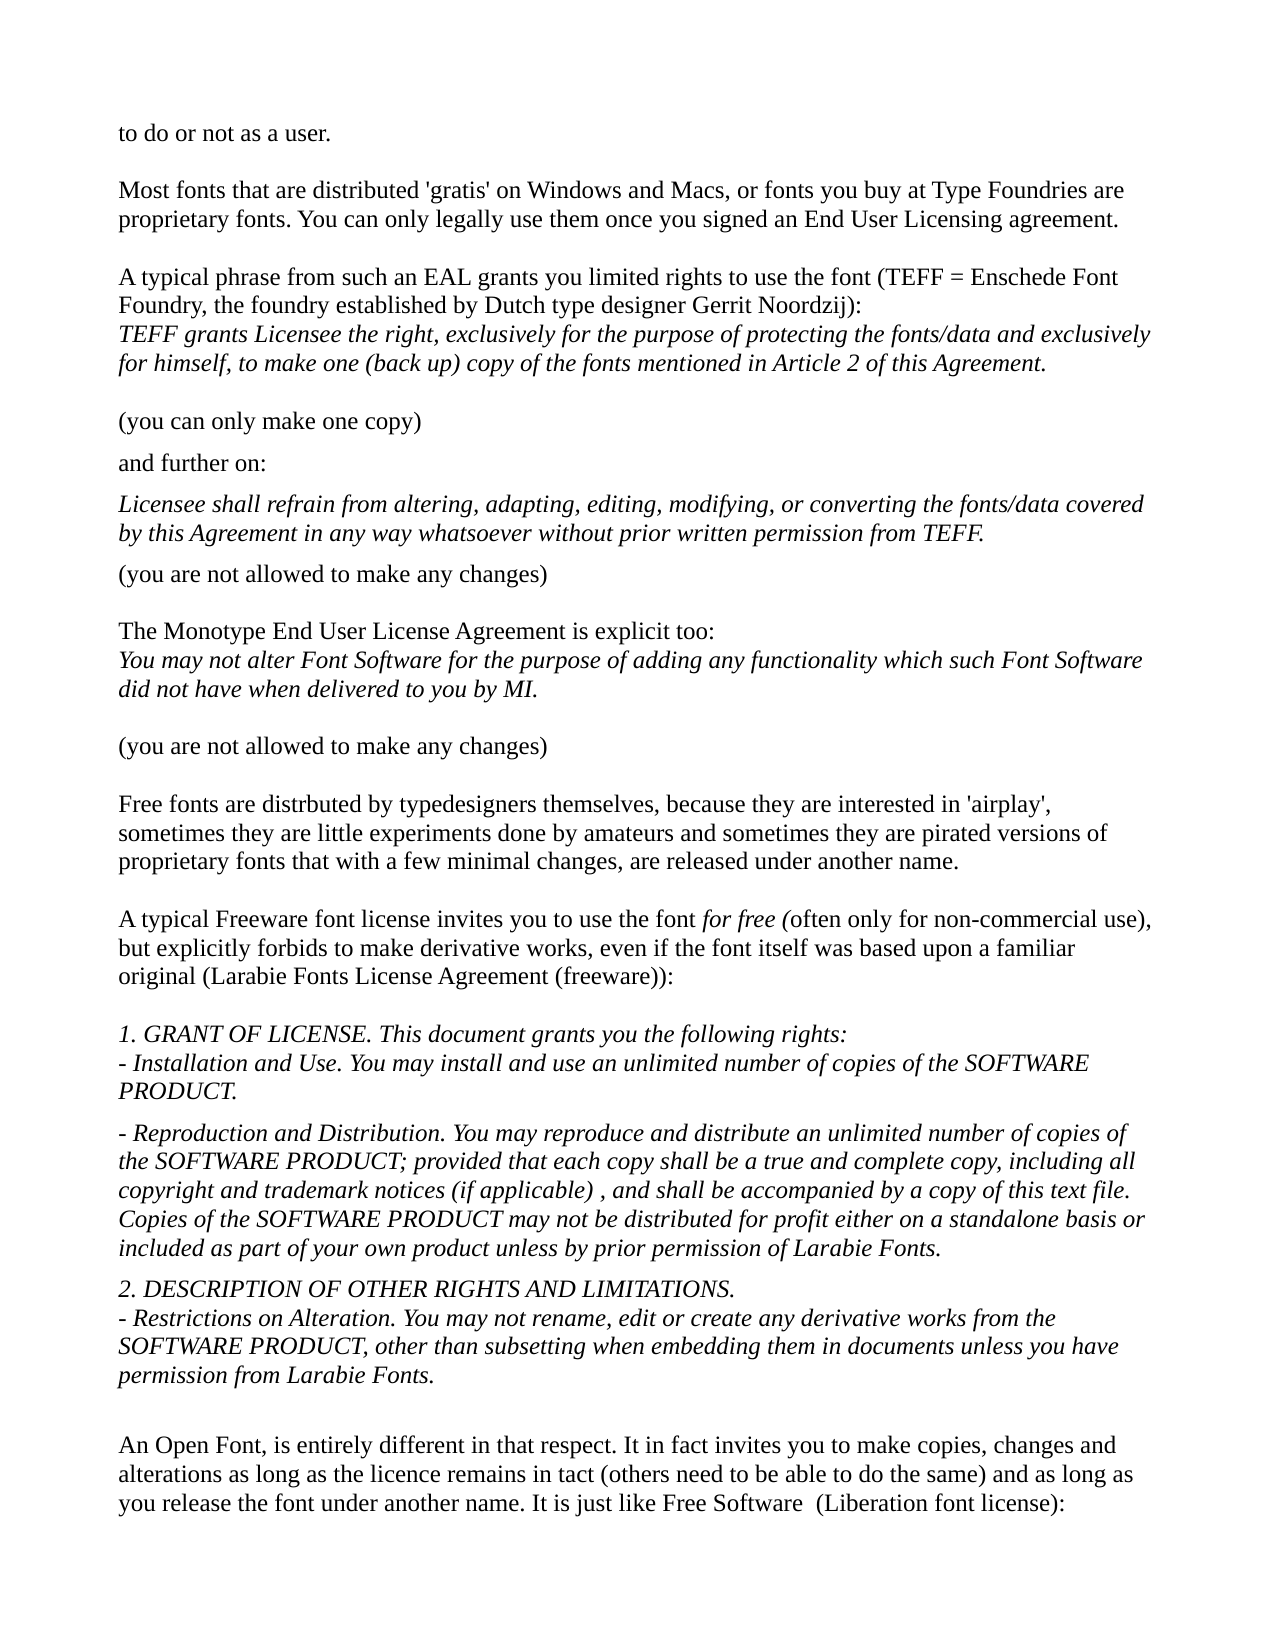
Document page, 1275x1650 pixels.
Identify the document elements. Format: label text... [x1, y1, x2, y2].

text The Monotype End User License Agreement is explicit too: [118, 616, 1157, 645]
text (you are not allowed to make any changes) [118, 559, 1157, 588]
text You may not alter Font Software for the purpose of adding any functionality which such Font Software did not have when delivered to you by MI. [118, 645, 1157, 703]
text - Reproduction and Distribution. You may reproduce and distribute an unlimited number of copies of the SOFTWARE PRODUCT; provided that each copy shall be a true and complete copy, including all copyright and trademark notices (if applicable) , and shall be accompanied by a copy of this text file. Copies of the SOFTWARE PRODUCT may not be distributed for profit either on a standalone basis or included as part of your own product unless by prior permission of Larabie Fonts. [118, 1118, 1157, 1261]
text Free fonts are distrbuted by typedesigners themselves, because they are interested in 'airplay', sometimes they are little experiments done by amateurs and sometimes they are pirated versions of proprietary fonts that with a few minimal changes, are released under another name. [118, 789, 1157, 875]
text TEFF grants Licensee the right, exclusively for the purpose of protecting the fonts/data and exclusively for himself, to make one (back up) copy of the fonts mentioned in Article 2 of this Agreement. [118, 319, 1157, 377]
text A typical phrase from such an EAL grants you limited rights to use the font (TEFF = Enschede Font Foundry, the foundry established by Dutch type designer Gerrit Noordzij): [118, 262, 1157, 319]
text (you can only make one copy) [118, 406, 1157, 435]
text and further on: [118, 448, 1157, 476]
text Most fonts that are distributed 'gratis' on Windows and Macs, or fonts you buy at Type Foundries are proprietary fonts. You can only legally use them once you signed an End User Licensing agreement. [118, 176, 1157, 233]
text An Open Font, is entirely different in that respect. It in fact invites you to make copies, changes and alterations as long as the licence remains in tact (others need to be able to do the same) and as long as you release the font under another name. It is just like Free Software (Liberation font license): [118, 1430, 1157, 1516]
text A typical Freeware font license invites you to use the font for free (often only for non-commercial use), but explicitly forbids to make derivative works, even if the font itself was based upon a familiar original (Larabie Fonts License Agreement (freeware)): [118, 904, 1157, 990]
text to do or not as a user. [118, 118, 1157, 147]
text Licensee shall refrain from altering, adapting, editing, modifying, or converting the fonts/data covered by this Agreement in any way whatsoever without prior written permission from TEFF. [118, 489, 1157, 546]
text 2. DESCRIPTION OF OTHER RIGHTS AND LIMITATIONS. - Restrictions on Alteration. You may not rename, edit or create any derivative works from the SOFTWARE PRODUCT, other than subsetting when embedding them in documents unless you have permission from Larabie Fonts. [118, 1274, 1157, 1389]
text (you are not allowed to make any changes) [118, 731, 1157, 760]
text 1. GRANT OF LICENSE. This document grants you the following rights: - Installation and Use. You may install and use an unlimited number of copies of the SOFTWARE PRODUCT. [118, 1019, 1157, 1105]
